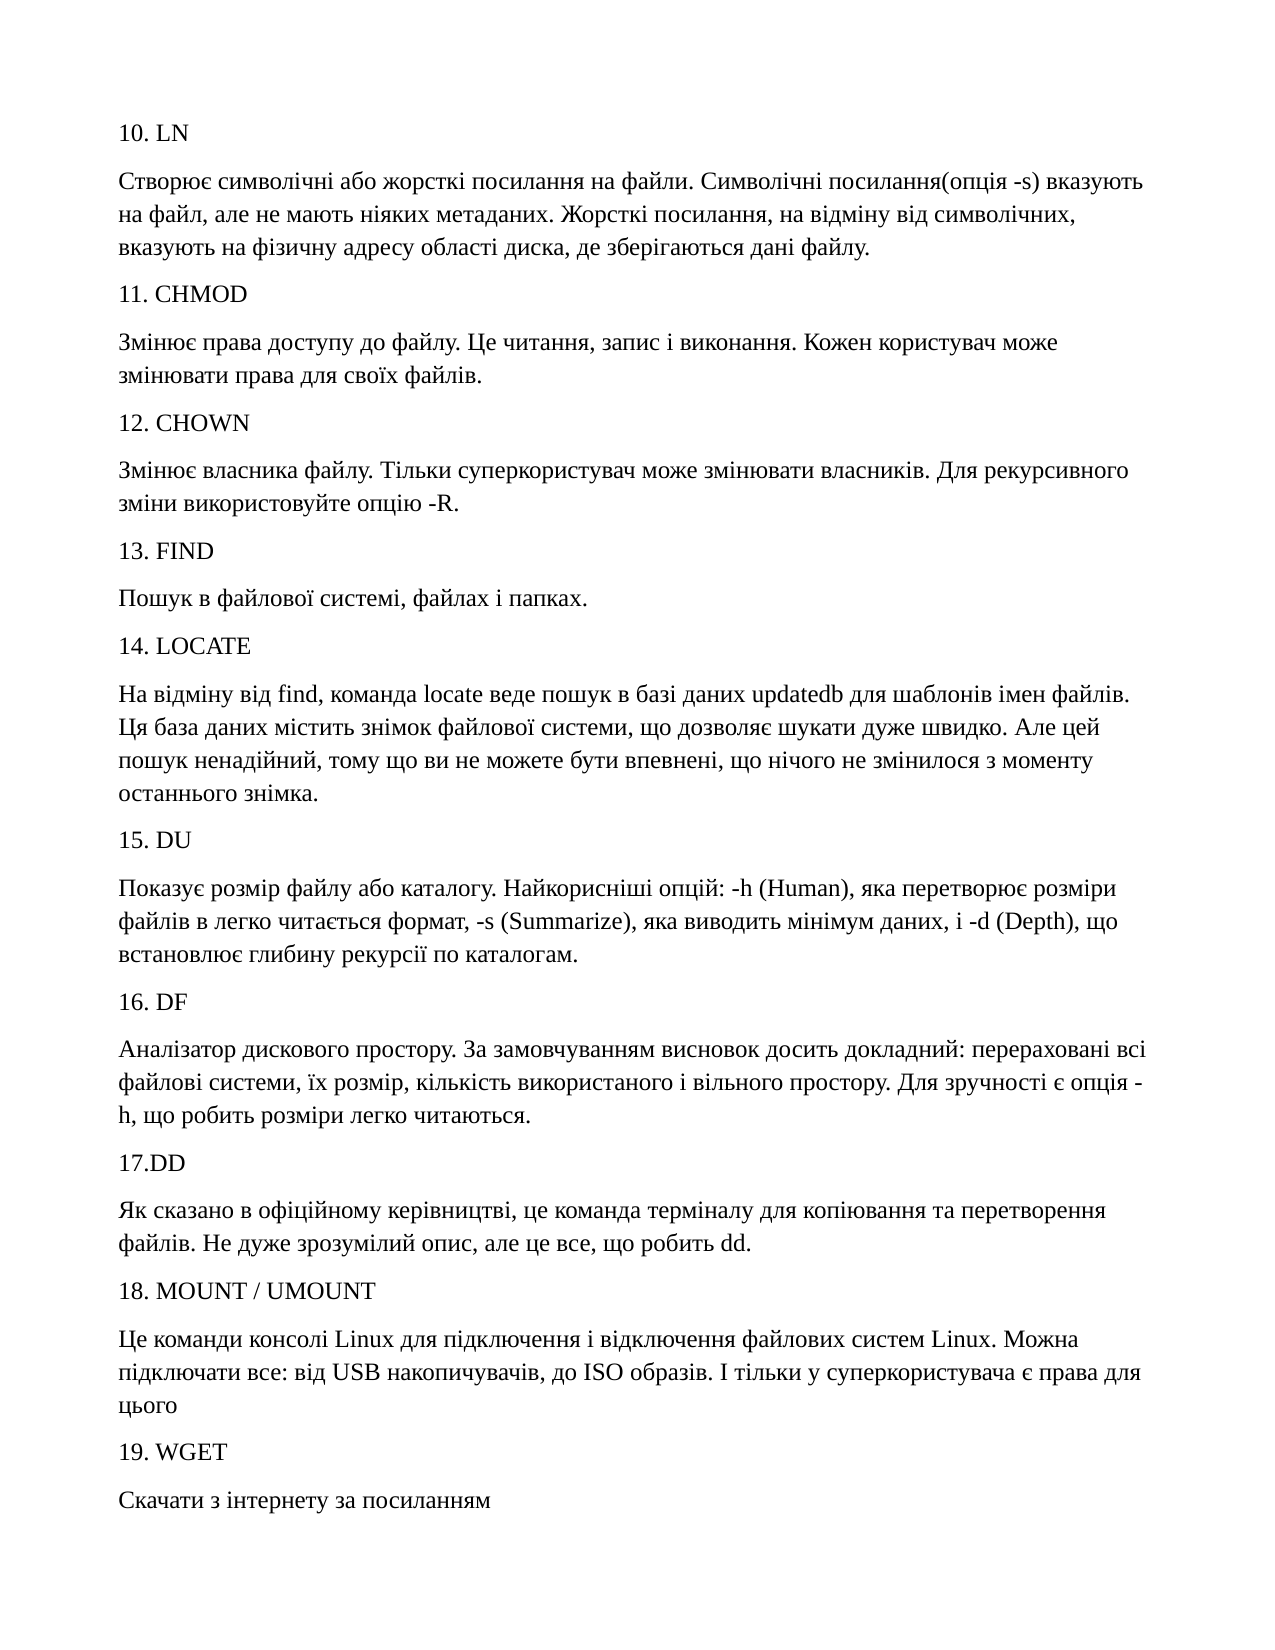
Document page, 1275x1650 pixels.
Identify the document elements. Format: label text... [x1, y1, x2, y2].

text 13. FIND [118, 536, 1157, 564]
text 18. MOUNT / UMOUNT [118, 1276, 1157, 1305]
text Скачати з інтернету за посиланням [118, 1485, 1157, 1514]
text 15. DU [118, 825, 1157, 854]
text 16. DF [118, 987, 1157, 1015]
text Змінює власника файлу. Тільки суперкористувач може змінювати власників. Для рекурсивного зміни використовуйте опцію -R. [118, 455, 1157, 517]
text Створює символічні або жорсткі посилання на файли. Символічні посилання(опція -s) вказують на файл, але не мають ніяких метаданих. Жорсткі посилання, на відміну від символічних, вказують на фізичну адресу області диска, де зберігаються дані файлу. [118, 166, 1157, 261]
text 14. LOCATE [118, 631, 1157, 660]
text Показує розмір файлу або каталогу. Найкорисніші опцій: -h (Human), яка перетворює розміри файлів в легко читається формат, -s (Summarize), яка виводить мінімум даних, і -d (Depth), що встановлює глибину рекурсії по каталогам. [118, 873, 1157, 968]
text Це команди консолі Linux для підключення і відключення файлових систем Linux. Можна підключати все: від USB накопичувачів, до ISO образів. І тільки у суперкористувача є права для цього [118, 1324, 1157, 1418]
text 17.DD [118, 1148, 1157, 1177]
text 11. CHMOD [118, 279, 1157, 308]
text Пошук в файлової системі, файлах і папках. [118, 583, 1157, 612]
text На відміну від find, команда locate веде пошук в базі даних updatedb для шаблонів імен файлів. Ця база даних містить знімок файлової системи, що дозволяє шукати дуже швидко. Але цей пошук ненадійний, тому що ви не можете бути впевнені, що нічого не змінилося з моменту останнього знімка. [118, 679, 1157, 806]
text 10. LN [118, 118, 1157, 147]
text 12. CHOWN [118, 408, 1157, 436]
text Як сказано в офіційному керівництві, це команда терміналу для копіювання та перетворення файлів. Не дуже зрозумілий опис, але це все, що робить dd. [118, 1195, 1157, 1257]
text Змінює права доступу до файлу. Це читання, запис і виконання. Кожен користувач може змінювати права для своїх файлів. [118, 327, 1157, 389]
text 19. WGET [118, 1437, 1157, 1466]
text Аналізатор дискового простору. За замовчуванням висновок досить докладний: перераховані всі файлові системи, їх розмір, кількість використаного і вільного простору. Для зручності є опція -h, що робить розміри легко читаються. [118, 1034, 1157, 1129]
